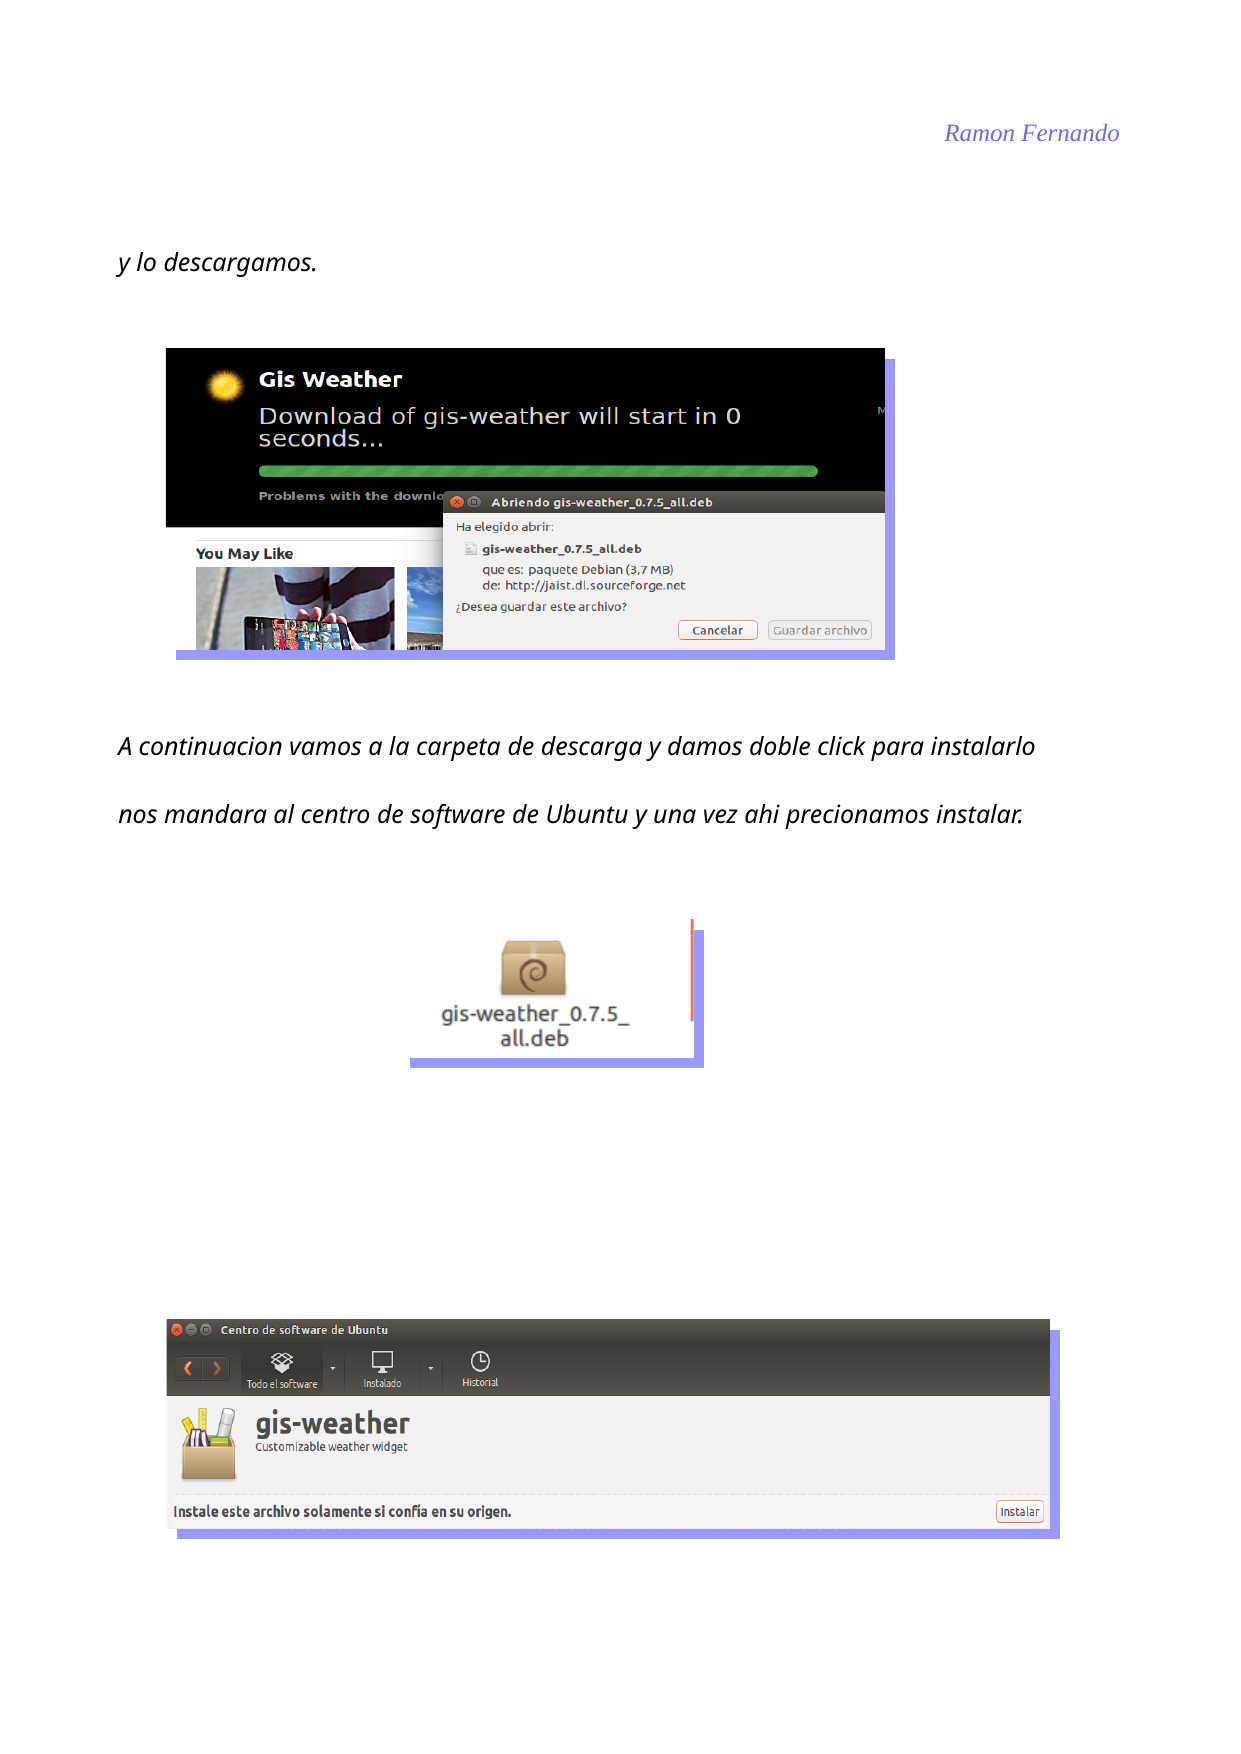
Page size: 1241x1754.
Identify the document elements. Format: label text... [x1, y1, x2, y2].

text nos mandara al centro de software de Ubuntu y una vez ahi precionamos instalar. [118, 796, 1122, 830]
picture [399, 919, 694, 1058]
picture [166, 1319, 1050, 1529]
text A continuacion vamos a la carpeta de descarga y damos doble click para instalarlo [118, 728, 1122, 762]
picture [165, 348, 885, 650]
text y lo descargamos. [118, 244, 1122, 278]
